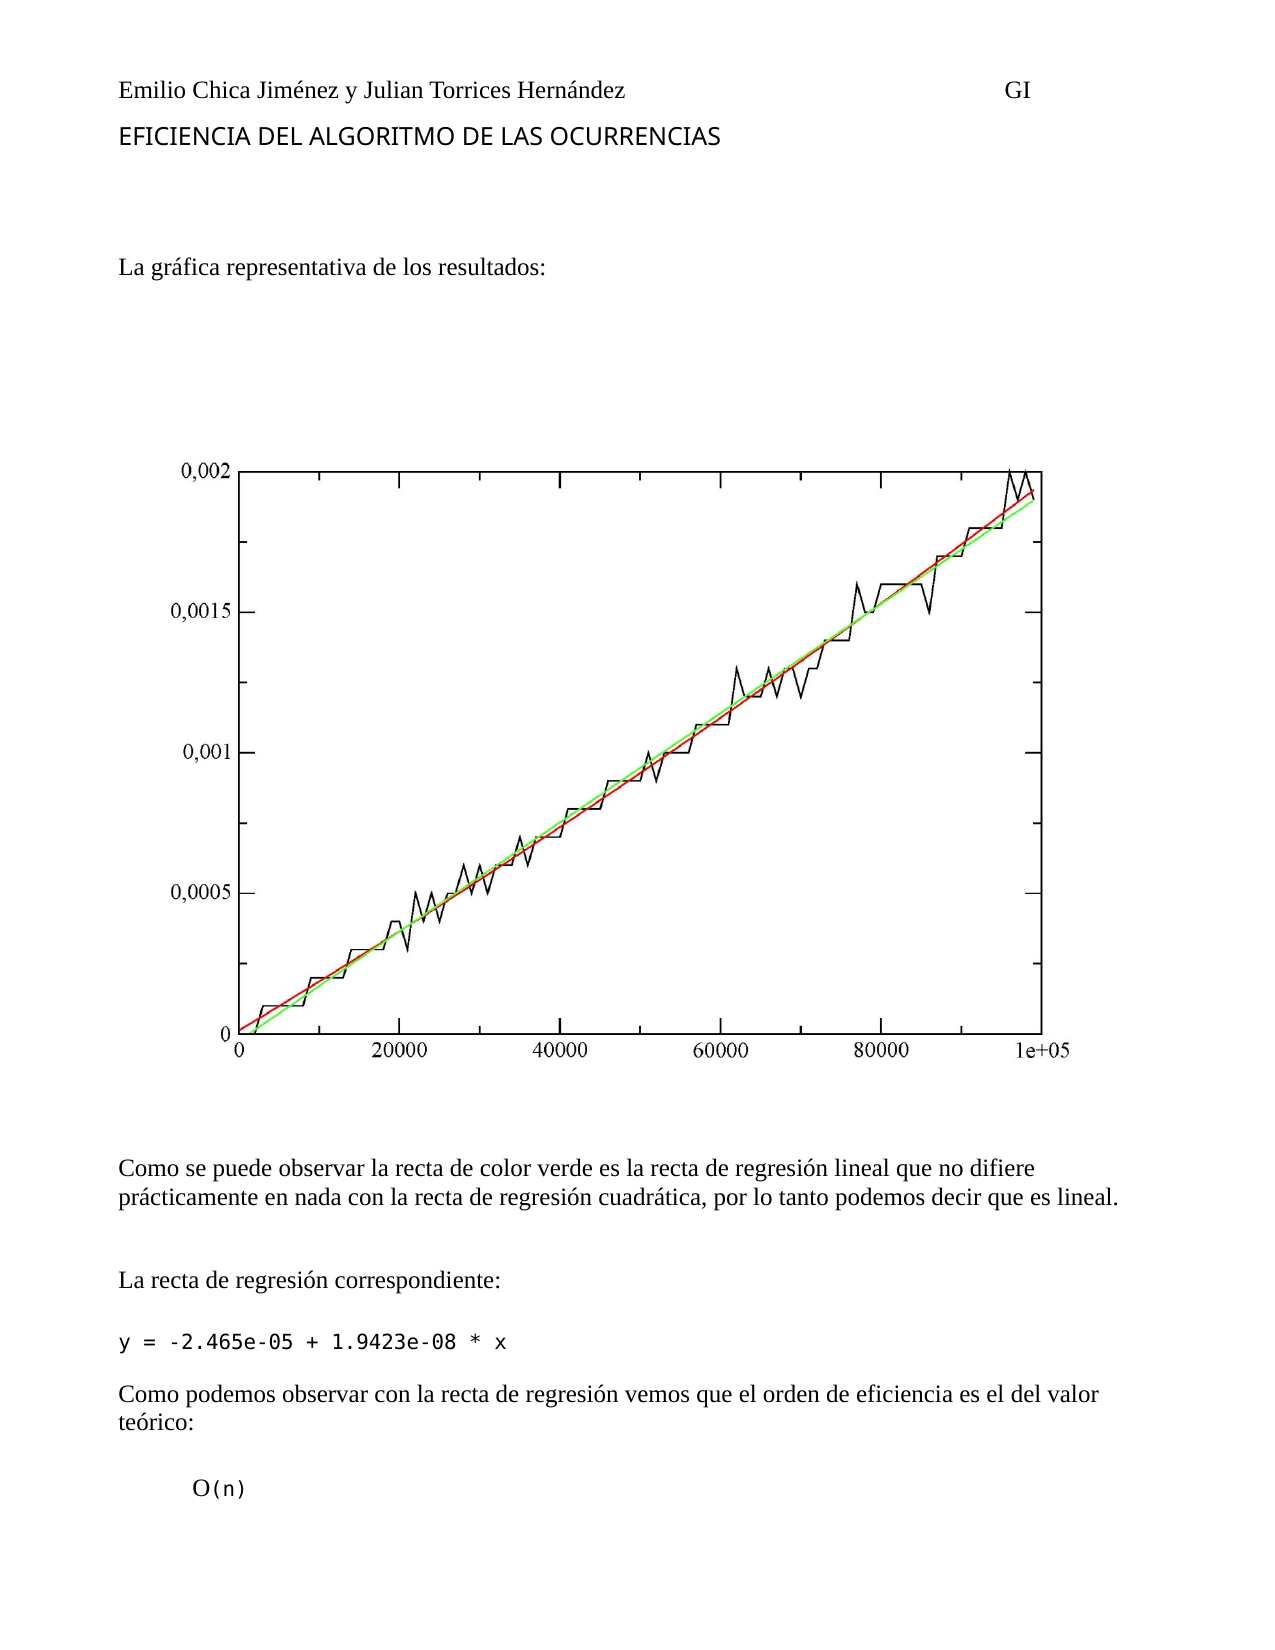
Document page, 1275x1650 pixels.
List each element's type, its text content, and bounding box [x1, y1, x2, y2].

text O(n) [118, 1473, 1157, 1502]
text La recta de regresión correspondiente: [118, 1265, 1157, 1293]
text Como se puede observar la recta de color verde es la recta de regresión lineal que no difiere prácticamente en nada con la recta de regresión cuadrática, por lo tanto podemos decir que es lineal. [118, 1154, 1157, 1211]
text Como podemos observar con la recta de regresión vemos que el orden de eficiencia es el del valor teórico: [118, 1379, 1157, 1436]
text EFICIENCIA DEL ALGORITMO DE LAS OCURRENCIAS [118, 118, 1157, 152]
text La gráfica representativa de los resultados: [118, 252, 1157, 281]
text y = -2.465e-05 + 1.9423e-08 * x [118, 1330, 1157, 1354]
